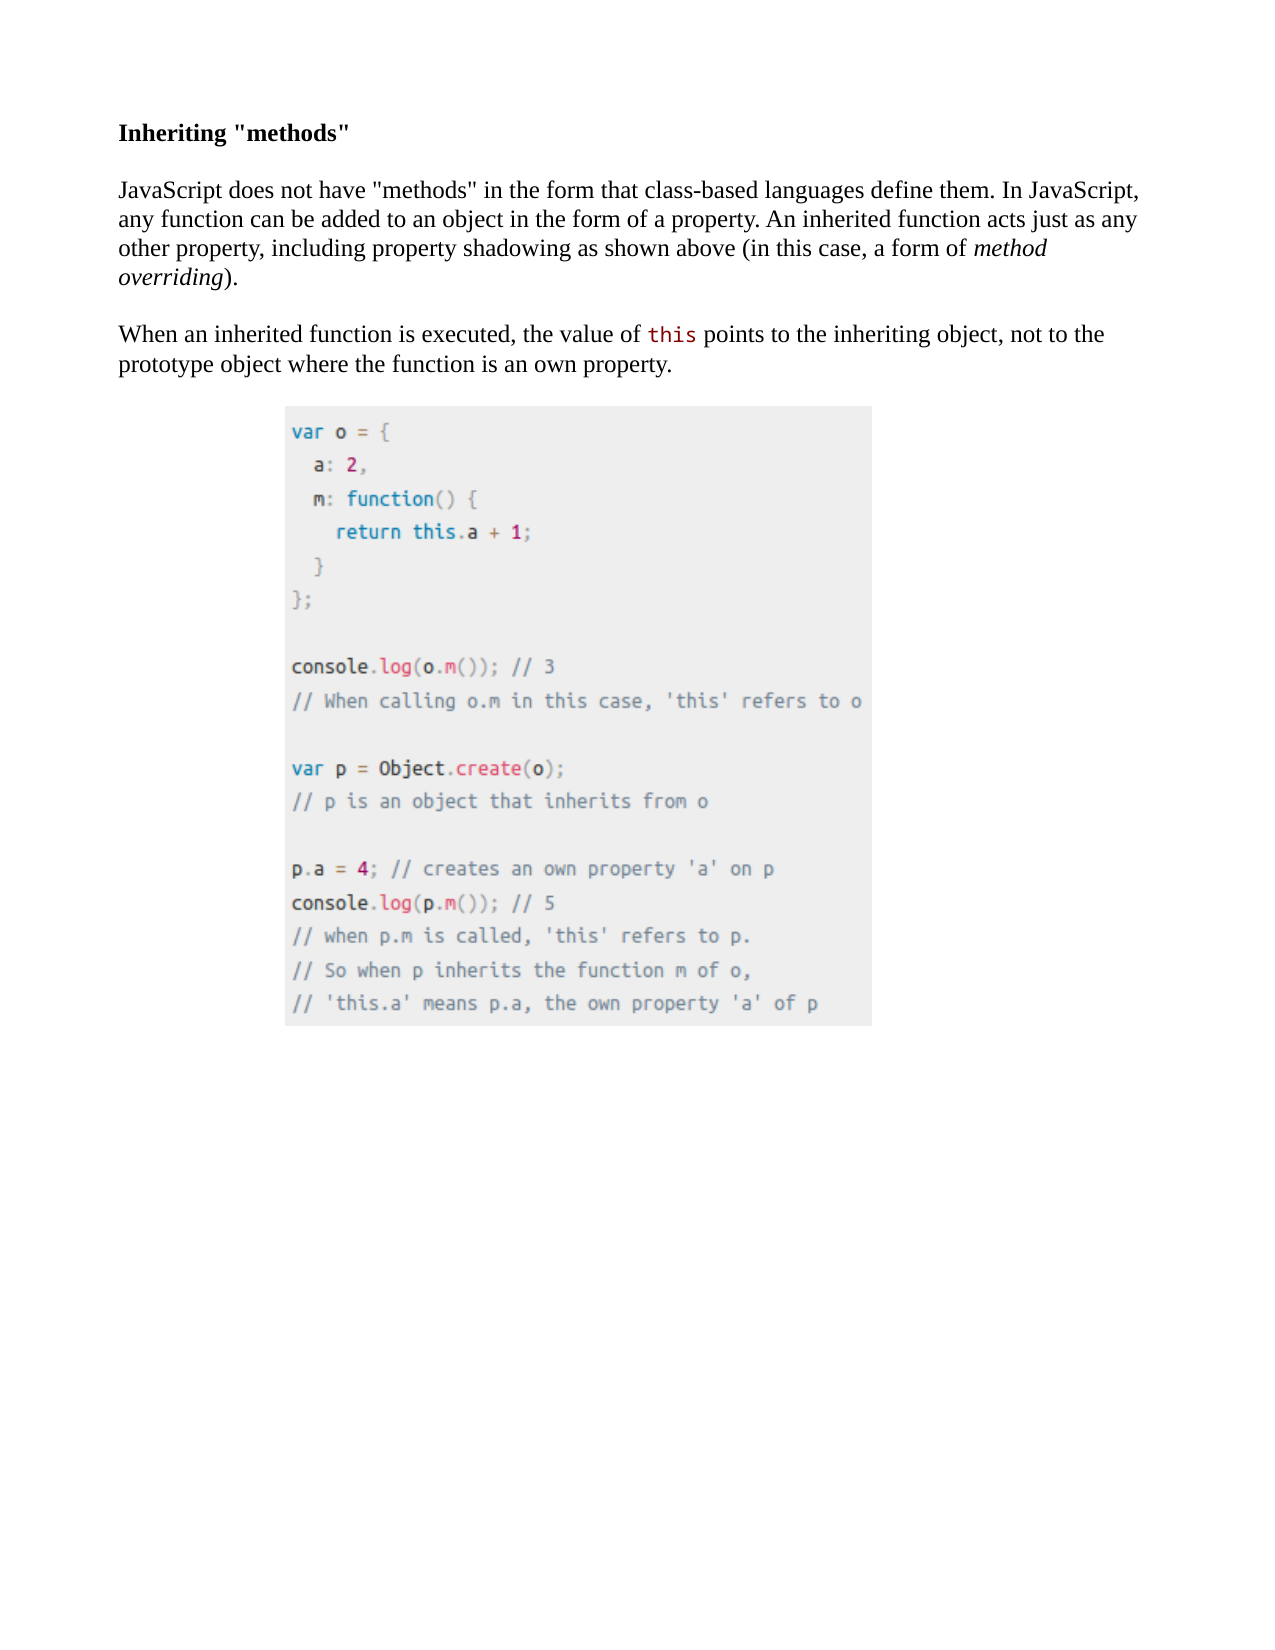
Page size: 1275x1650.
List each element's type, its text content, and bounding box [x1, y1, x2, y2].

text JavaScript does not have "methods" in the form that class-based languages define them. In JavaScript, any function can be added to an object in the form of a property. An inherited function acts just as any other property, including property shadowing as shown above (in this case, a form of method overriding). [118, 176, 1157, 291]
text Inheriting "methods" [118, 118, 1157, 147]
picture [284, 406, 873, 1026]
text When an inherited function is executed, the value of this points to the inheriting object, not to the prototype object where the function is an own property. [118, 319, 1157, 378]
